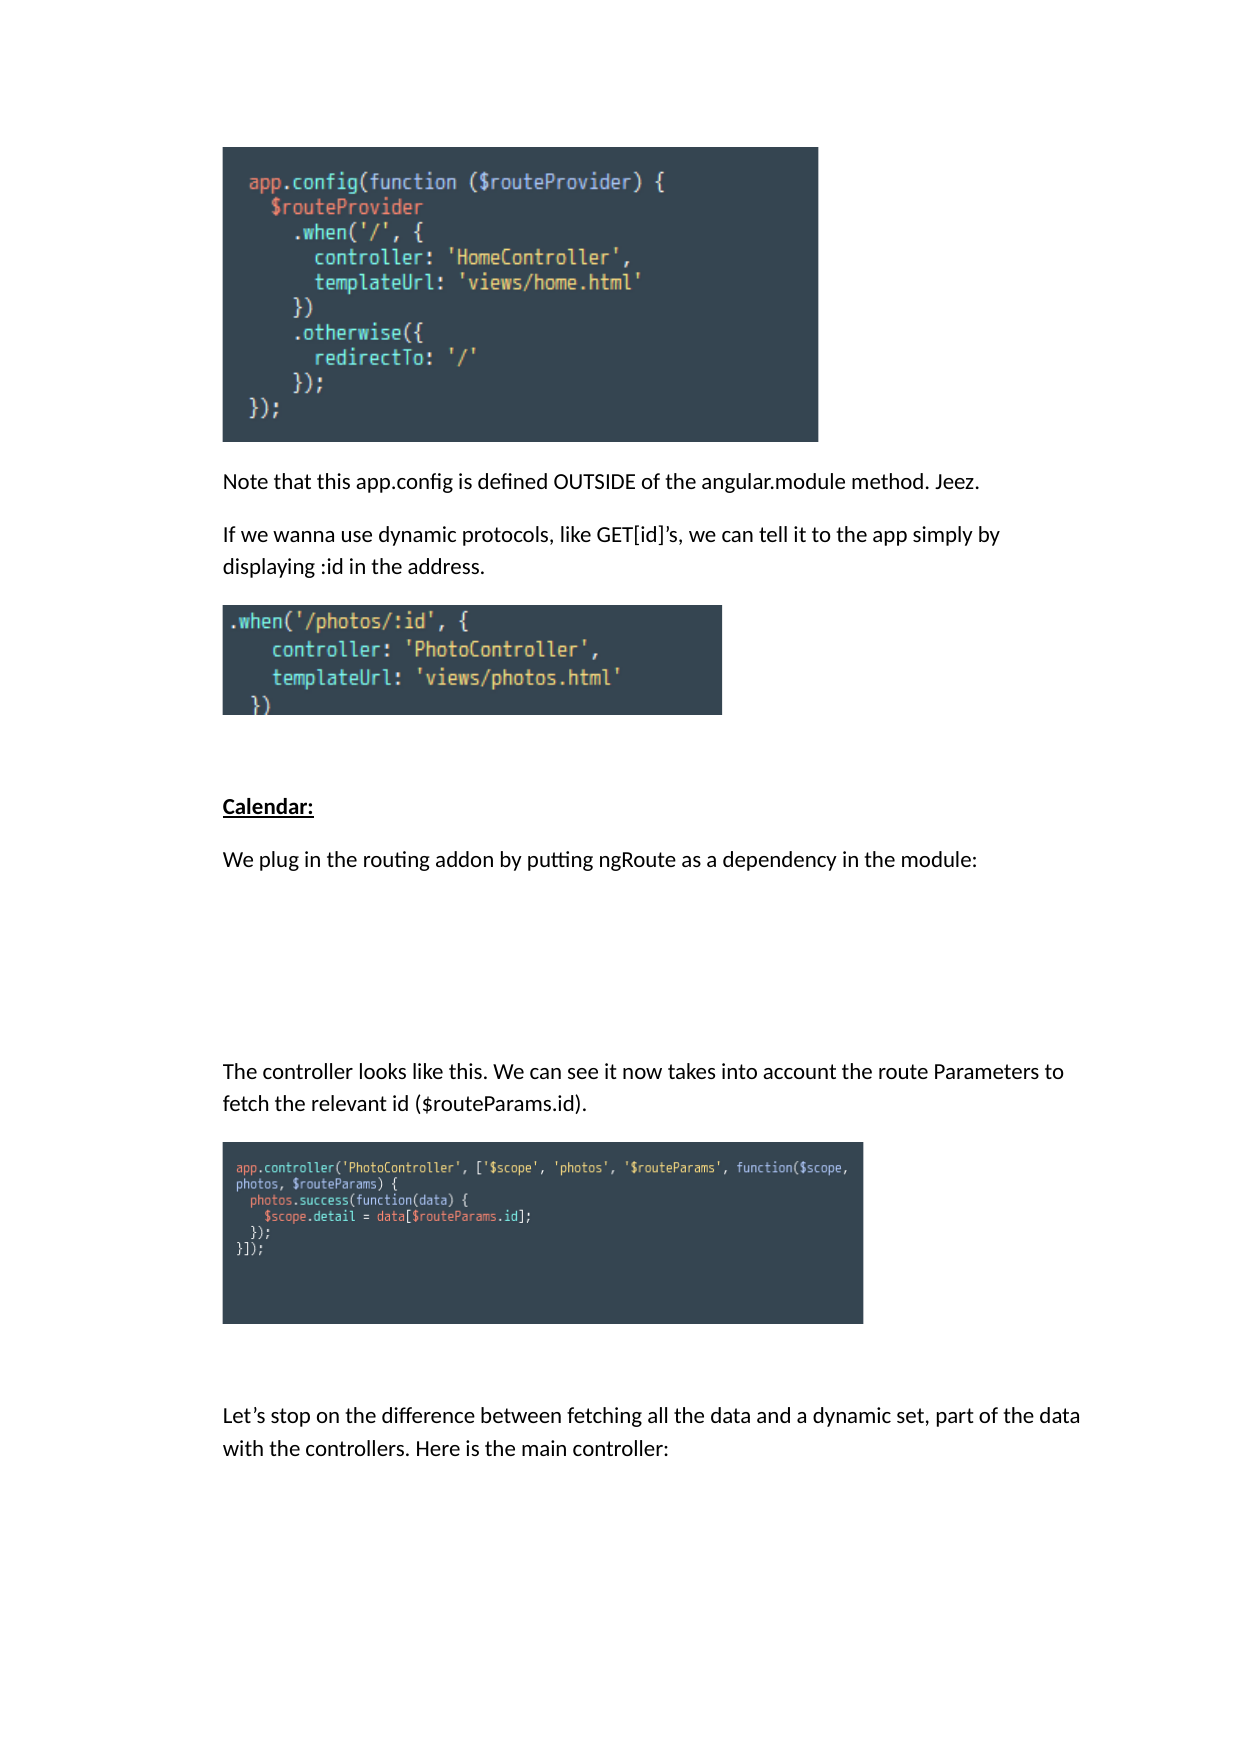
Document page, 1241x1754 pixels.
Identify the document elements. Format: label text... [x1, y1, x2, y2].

text Calendar: [223, 792, 1093, 820]
text If we wanna use dynamic protocols, like GET[id]’s, we can tell it to the app simply by displaying :id in the address. [223, 520, 1093, 580]
text Note that this app.config is defined OUTSIDE of the angular.module method. Jeez. [223, 467, 1093, 495]
text The controller looks like this. We can see it now takes into account the route Parameters to fetch the relevant id ($routeParams.id). [223, 1057, 1093, 1117]
text We plug in the routing addon by putting ngRoute as a dependency in the module: [223, 845, 1093, 873]
picture [222, 605, 723, 715]
picture [222, 1142, 864, 1324]
text Let’s stop on the difference between fetching all the data and a dynamic set, part of the data with the controllers. Here is the main controller: [223, 1402, 1093, 1462]
picture [222, 147, 819, 442]
